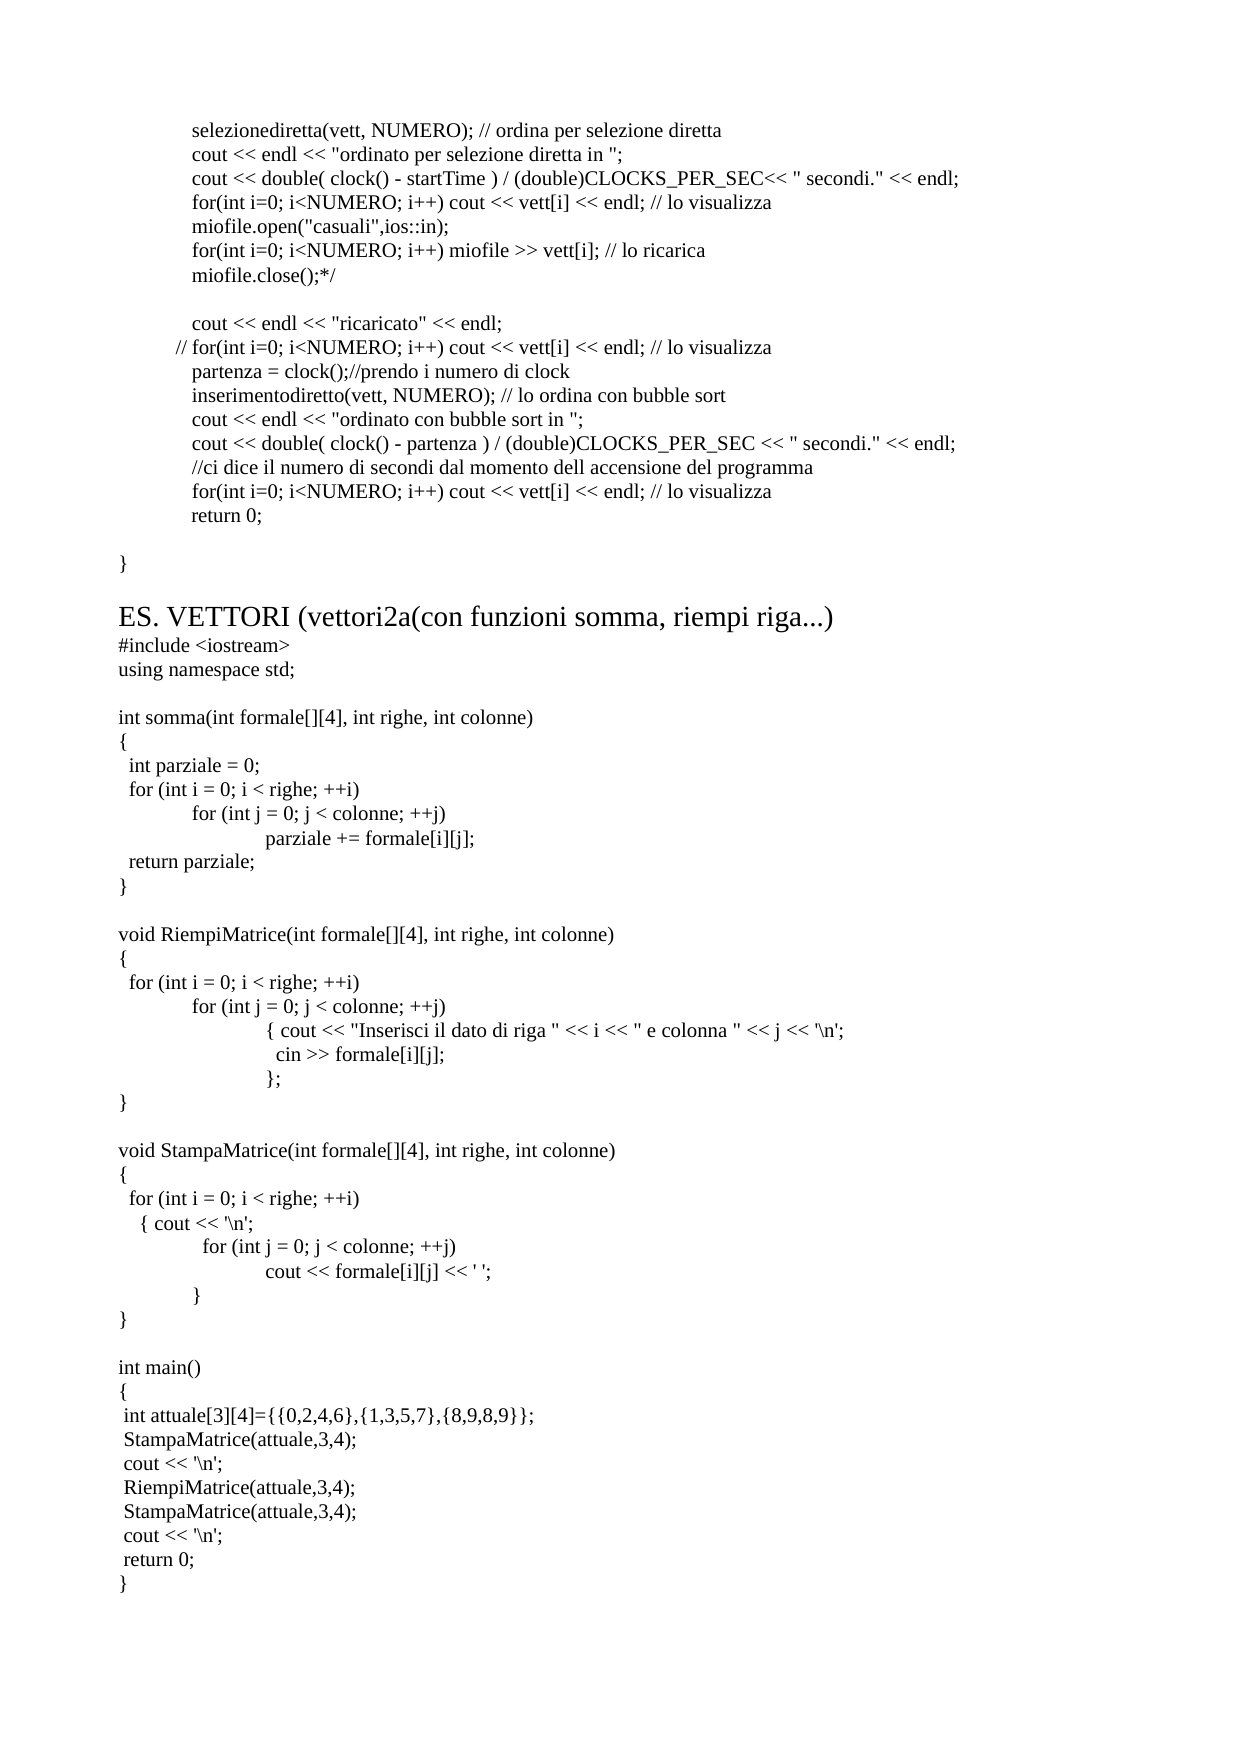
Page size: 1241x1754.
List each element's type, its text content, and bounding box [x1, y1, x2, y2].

text cout << endl << "ordinato con bubble sort in "; [118, 407, 1122, 431]
text void StampaMatrice(int formale[][4], int righe, int colonne) [118, 1138, 1122, 1162]
text cout << formale[i][j] << ' '; [118, 1258, 1122, 1283]
text } [118, 1090, 1122, 1114]
text return 0; [118, 1547, 1122, 1571]
text { [118, 1162, 1122, 1186]
text // for(int i=0; i<NUMERO; i++) cout << vett[i] << endl; // lo visualizza [118, 335, 1122, 359]
text using namespace std; [118, 657, 1122, 681]
text for (int i = 0; i < righe; ++i) [118, 777, 1122, 801]
text miofile.close();*/ [118, 262, 1122, 287]
text return 0; [118, 503, 1122, 527]
text miofile.open("casuali",ios::in); [118, 214, 1122, 238]
text parziale += formale[i][j]; [118, 825, 1122, 849]
text } [118, 1283, 1122, 1307]
text { [118, 946, 1122, 970]
text selezionediretta(vett, NUMERO); // ordina per selezione diretta [118, 118, 1122, 142]
text } [118, 1307, 1122, 1331]
text int somma(int formale[][4], int righe, int colonne) [118, 705, 1122, 729]
text //ci dice il numero di secondi dal momento dell accensione del programma [118, 455, 1122, 479]
text for(int i=0; i<NUMERO; i++) miofile >> vett[i]; // lo ricarica [118, 238, 1122, 262]
text int main() [118, 1355, 1122, 1379]
text RiempiMatrice(attuale,3,4); [118, 1475, 1122, 1499]
text StampaMatrice(attuale,3,4); [118, 1499, 1122, 1523]
text ES. VETTORI (vettori2a(con funzioni somma, riempi riga...) [118, 599, 1122, 633]
text for(int i=0; i<NUMERO; i++) cout << vett[i] << endl; // lo visualizza [118, 479, 1122, 503]
text for(int i=0; i<NUMERO; i++) cout << vett[i] << endl; // lo visualizza [118, 190, 1122, 214]
text } [118, 551, 1122, 575]
text for (int j = 0; j < colonne; ++j) [118, 801, 1122, 825]
text cout << '\n'; [118, 1451, 1122, 1475]
text #include <iostream> [118, 633, 1122, 657]
text for (int i = 0; i < righe; ++i) [118, 970, 1122, 994]
text inserimentodiretto(vett, NUMERO); // lo ordina con bubble sort [118, 383, 1122, 407]
text } [118, 1571, 1122, 1595]
text cout << double( clock() - partenza ) / (double)CLOCKS_PER_SEC << " secondi." << endl; [118, 431, 1122, 455]
text for (int i = 0; i < righe; ++i) [118, 1186, 1122, 1210]
text return parziale; [118, 849, 1122, 873]
text int attuale[3][4]={{0,2,4,6},{1,3,5,7},{8,9,8,9}}; [118, 1403, 1122, 1427]
text cout << endl << "ricaricato" << endl; [118, 311, 1122, 335]
text int parziale = 0; [118, 753, 1122, 777]
text for (int j = 0; j < colonne; ++j) [118, 994, 1122, 1018]
text { [118, 1379, 1122, 1403]
text cin >> formale[i][j]; [118, 1042, 1122, 1066]
text for (int j = 0; j < colonne; ++j) [118, 1234, 1122, 1258]
text cout << endl << "ordinato per selezione diretta in "; [118, 142, 1122, 166]
text { [118, 729, 1122, 753]
text { cout << '\n'; [118, 1210, 1122, 1234]
text } [118, 873, 1122, 898]
text partenza = clock();//prendo i numero di clock [118, 359, 1122, 383]
text { cout << "Inserisci il dato di riga " << i << " e colonna " << j << '\n'; [118, 1018, 1122, 1042]
text cout << '\n'; [118, 1523, 1122, 1547]
text }; [118, 1066, 1122, 1090]
text cout << double( clock() - startTime ) / (double)CLOCKS_PER_SEC<< " secondi." << endl; [118, 166, 1122, 190]
text StampaMatrice(attuale,3,4); [118, 1427, 1122, 1451]
text void RiempiMatrice(int formale[][4], int righe, int colonne) [118, 922, 1122, 946]
